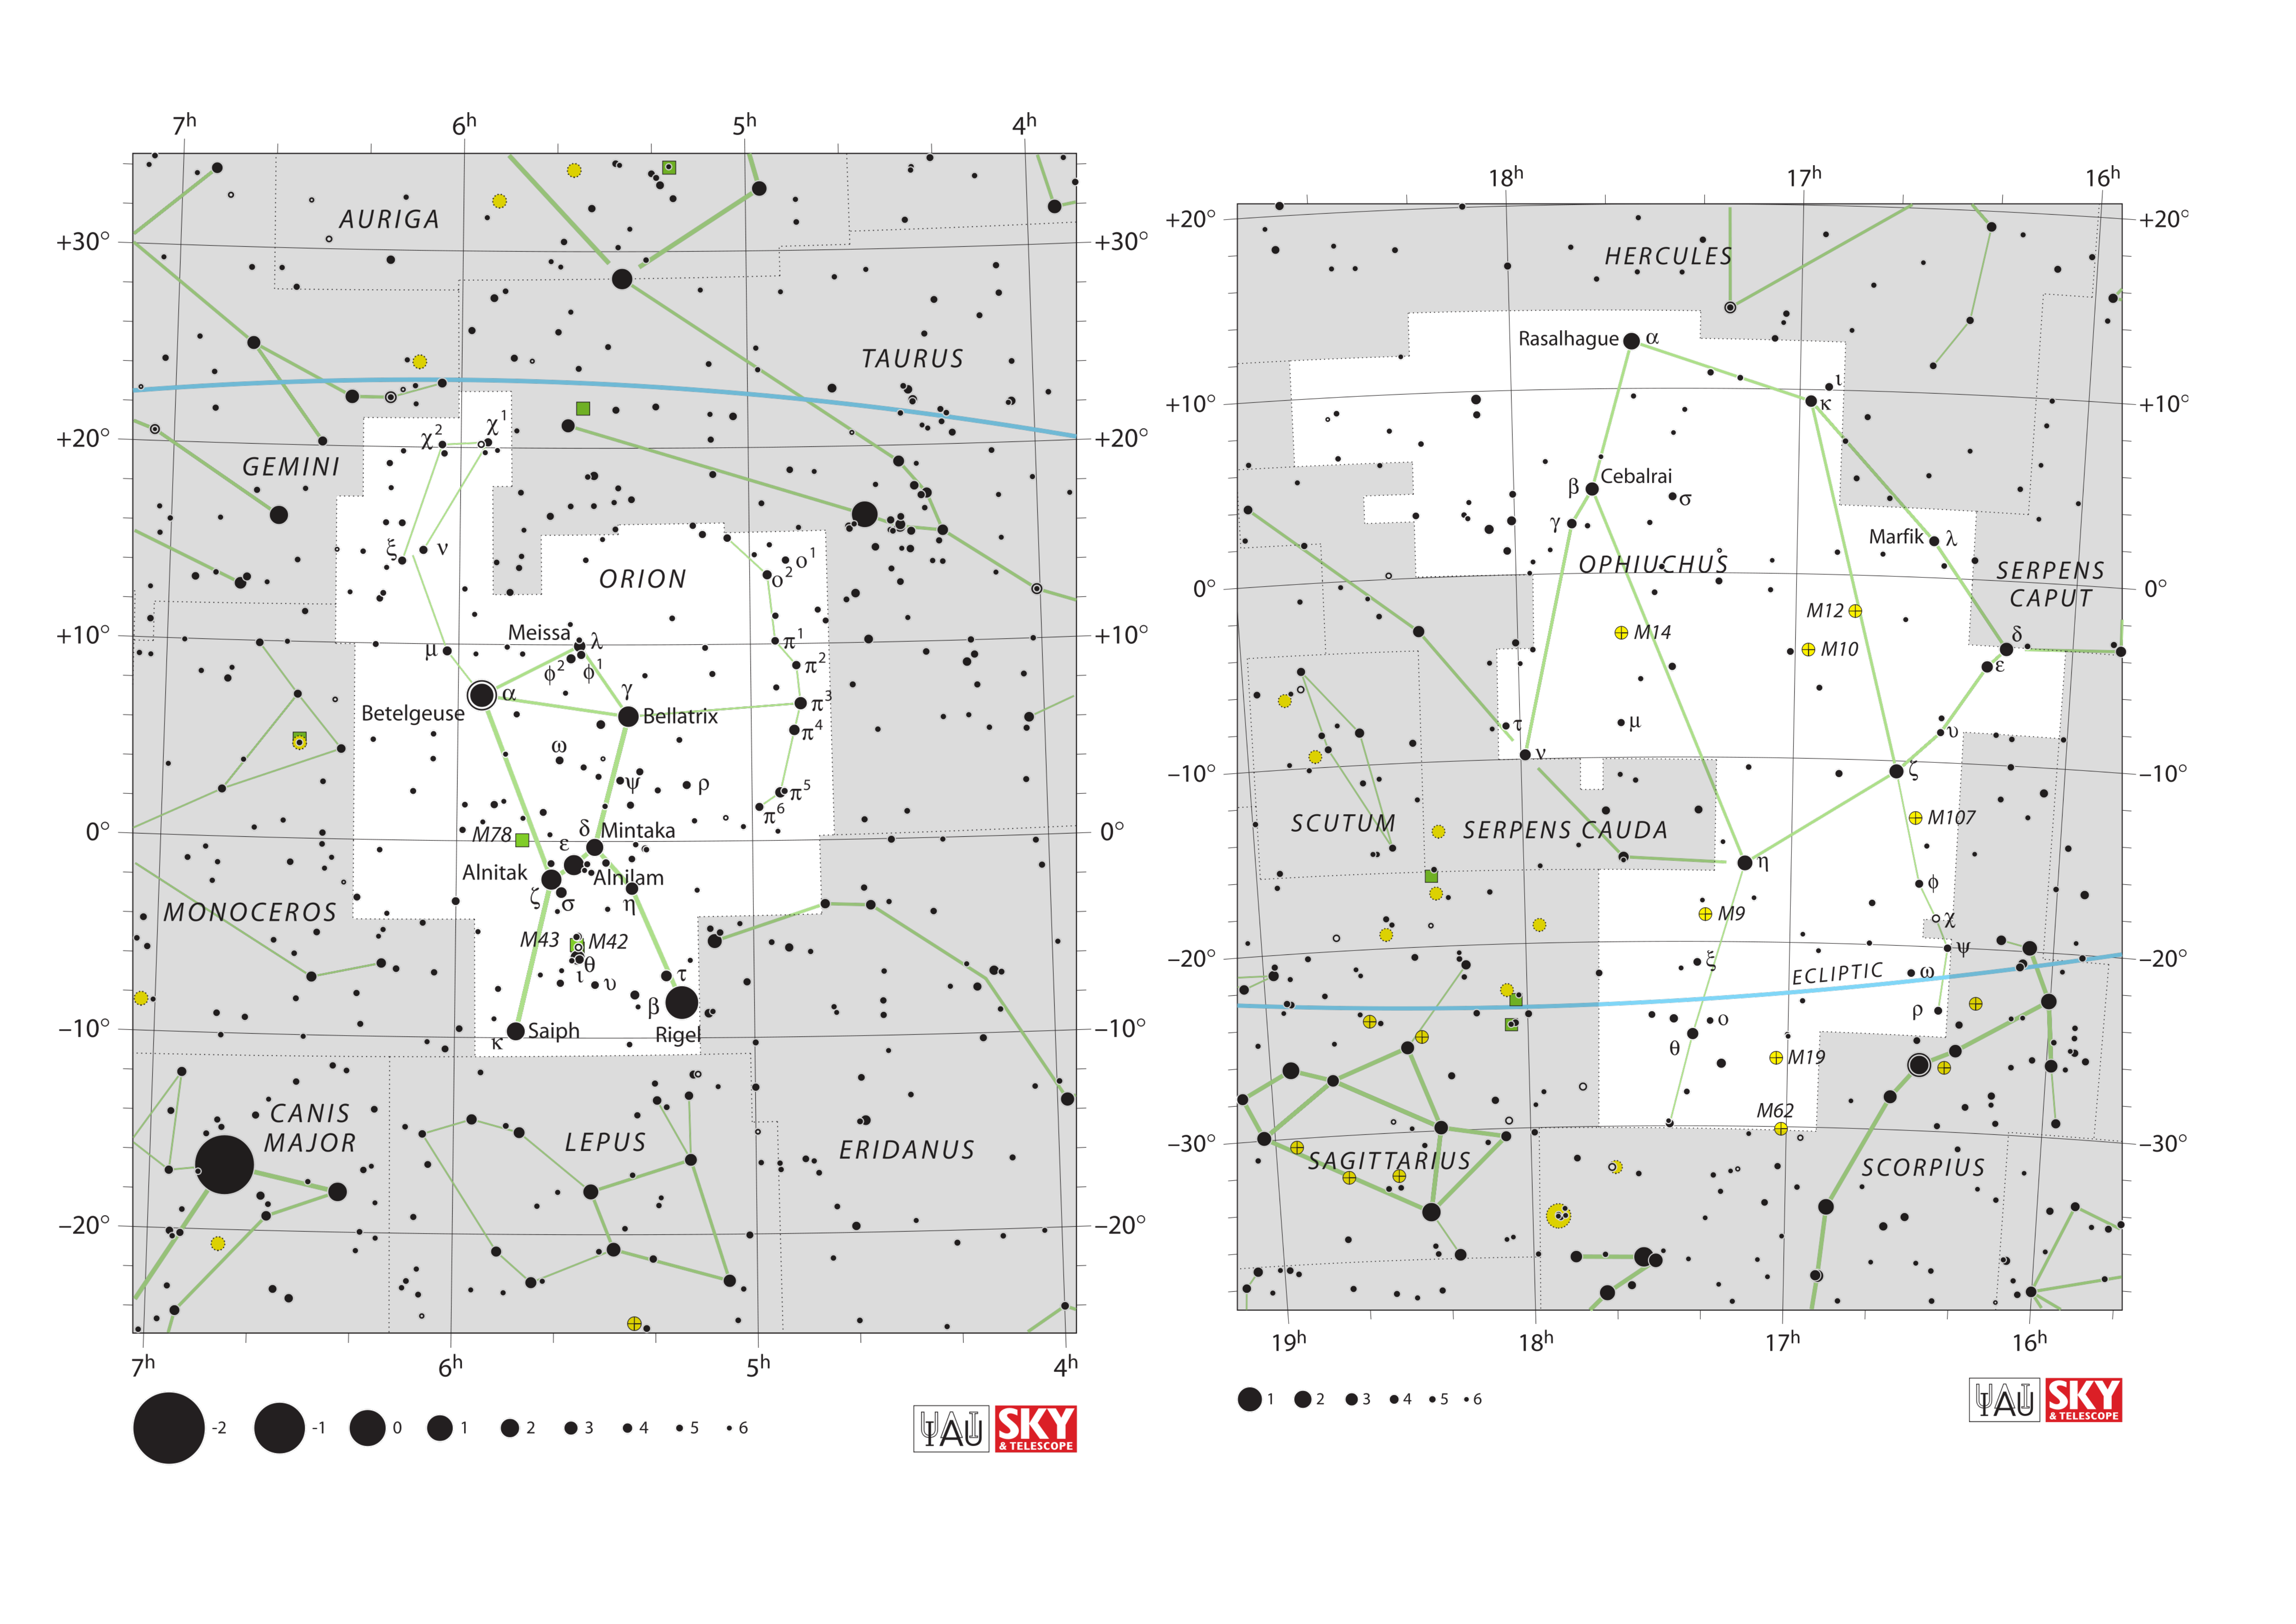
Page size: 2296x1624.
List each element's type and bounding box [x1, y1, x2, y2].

picture [1166, 165, 2188, 1422]
picture [57, 112, 1148, 1466]
